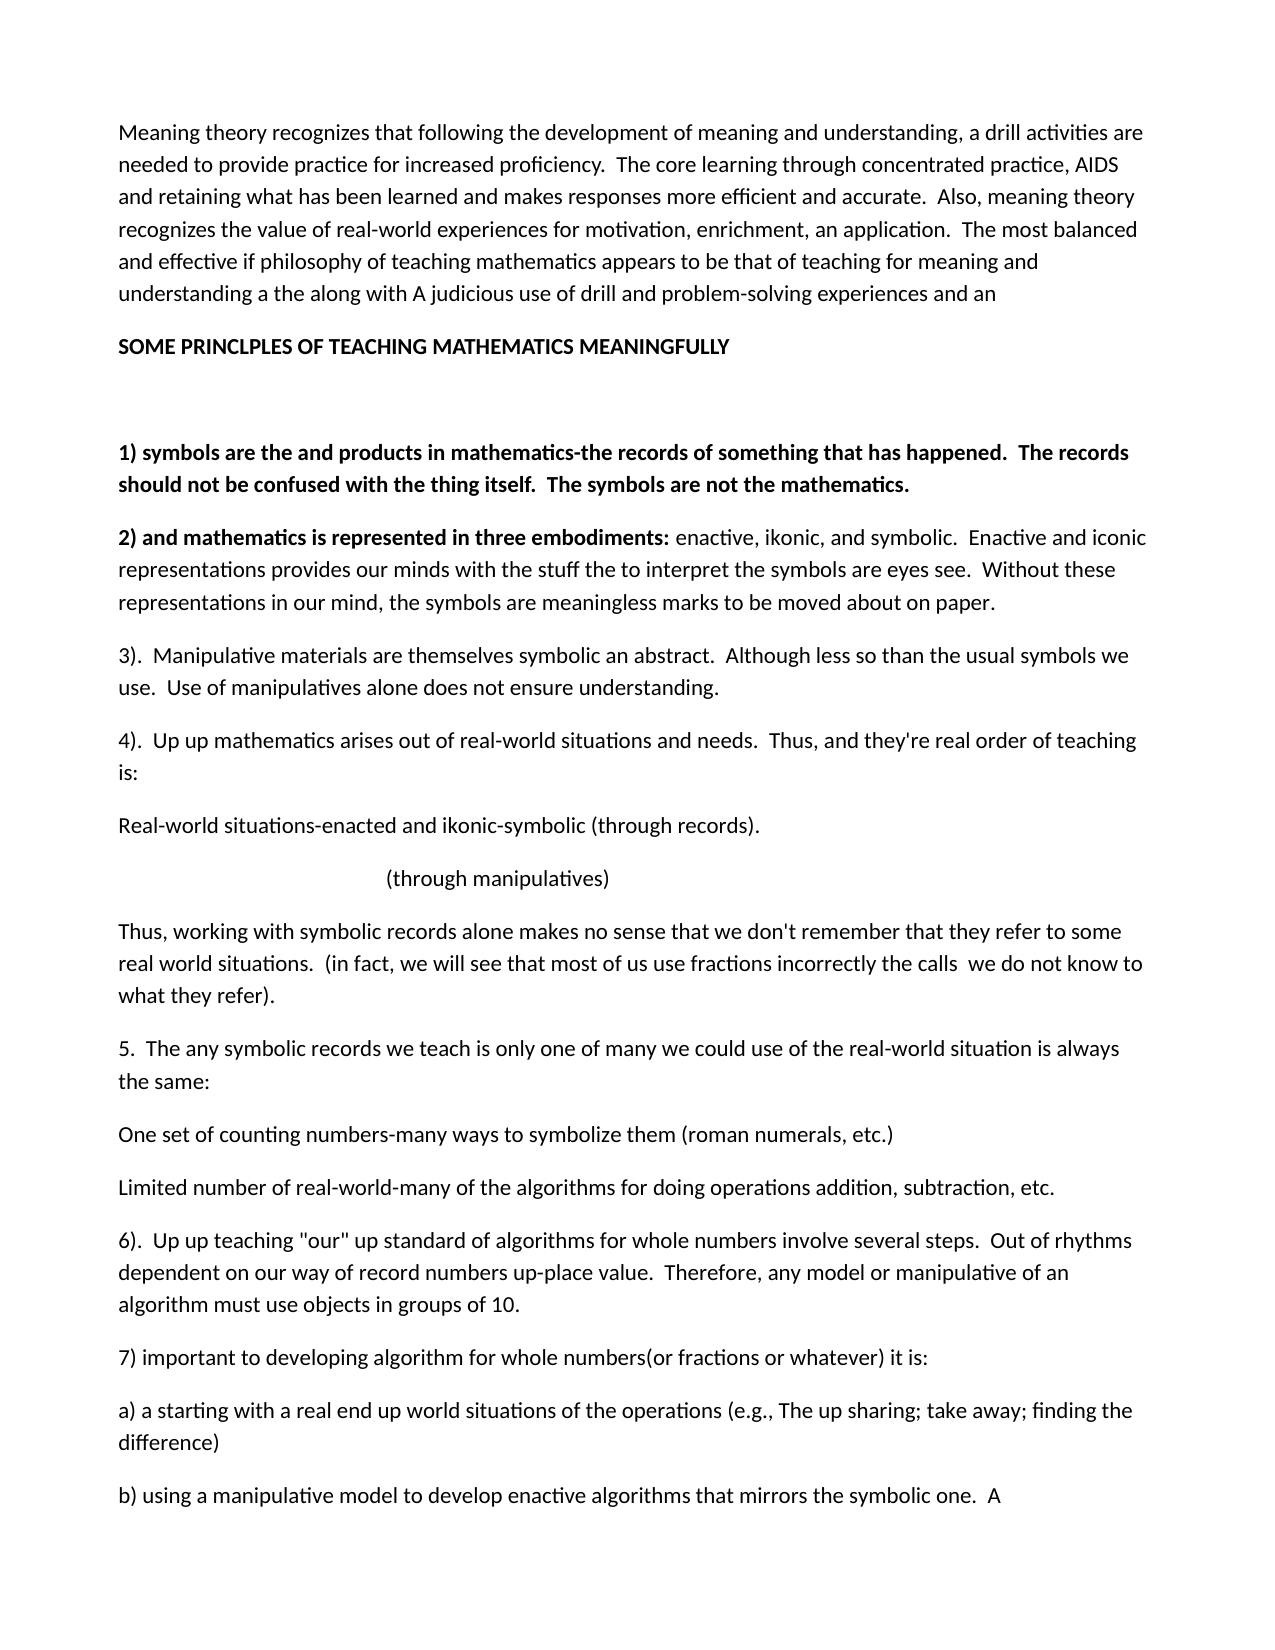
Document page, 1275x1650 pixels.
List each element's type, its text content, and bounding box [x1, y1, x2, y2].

text (through manipulatives) [118, 864, 1157, 892]
text One set of counting numbers-many ways to symbolize them (roman numerals, etc.) [118, 1120, 1157, 1148]
text Real-world situations-enacted and ikonic-symbolic (through records). [118, 811, 1157, 839]
text 4). Up up mathematics arises out of real-world situations and needs. Thus, and they're real order of teaching is: [118, 726, 1157, 786]
text Thus, working with symbolic records alone makes no sense that we don't remember that they refer to some real world situations. (in fact, we will see that most of us use fractions incorrectly the calls we do not know to what they refer). [118, 917, 1157, 1009]
text 3). Manipulative materials are themselves symbolic an abstract. Although less so than the usual symbols we use. Use of manipulatives alone does not ensure understanding. [118, 641, 1157, 701]
text b) using a manipulative model to develop enactive algorithms that mirrors the symbolic one. A [118, 1481, 1157, 1509]
text 5. The any symbolic records we teach is only one of many we could use of the real-world situation is always the same: [118, 1034, 1157, 1095]
text 2) and mathematics is represented in three embodiments: enactive, ikonic, and symbolic. Enactive and iconic representations provides our minds with the stuff the to interpret the symbols are eyes see. Without these representations in our mind, the symbols are meaningless marks to be moved about on paper. [118, 523, 1157, 616]
text Meaning theory recognizes that following the development of meaning and understanding, a drill activities are needed to provide practice for increased proficiency. The core learning through concentrated practice, AIDS and retaining what has been learned and makes responses more efficient and accurate. Also, meaning theory recognizes the value of real-world experiences for motivation, enrichment, an application. The most balanced and effective if philosophy of teaching mathematics appears to be that of teaching for meaning and understanding a the along with A judicious use of drill and problem-solving experiences and an [118, 118, 1157, 307]
text 7) important to developing algorithm for whole numbers(or fractions or whatever) it is: [118, 1343, 1157, 1371]
text Limited number of real-world-many of the algorithms for doing operations addition, subtraction, etc. [118, 1173, 1157, 1201]
text a) a starting with a real end up world situations of the operations (e.g., The up sharing; take away; finding the difference) [118, 1396, 1157, 1456]
text 6). Up up teaching "our" up standard of algorithms for whole numbers involve several steps. Out of rhythms dependent on our way of record numbers up-place value. Therefore, any model or manipulative of an algorithm must use objects in groups of 10. [118, 1226, 1157, 1318]
text 1) symbols are the and products in mathematics-the records of something that has happened. The records should not be confused with the thing itself. The symbols are not the mathematics. [118, 438, 1157, 498]
text SOME PRINCLPLES OF TEACHING MATHEMATICS MEANINGFULLY [118, 332, 1157, 360]
